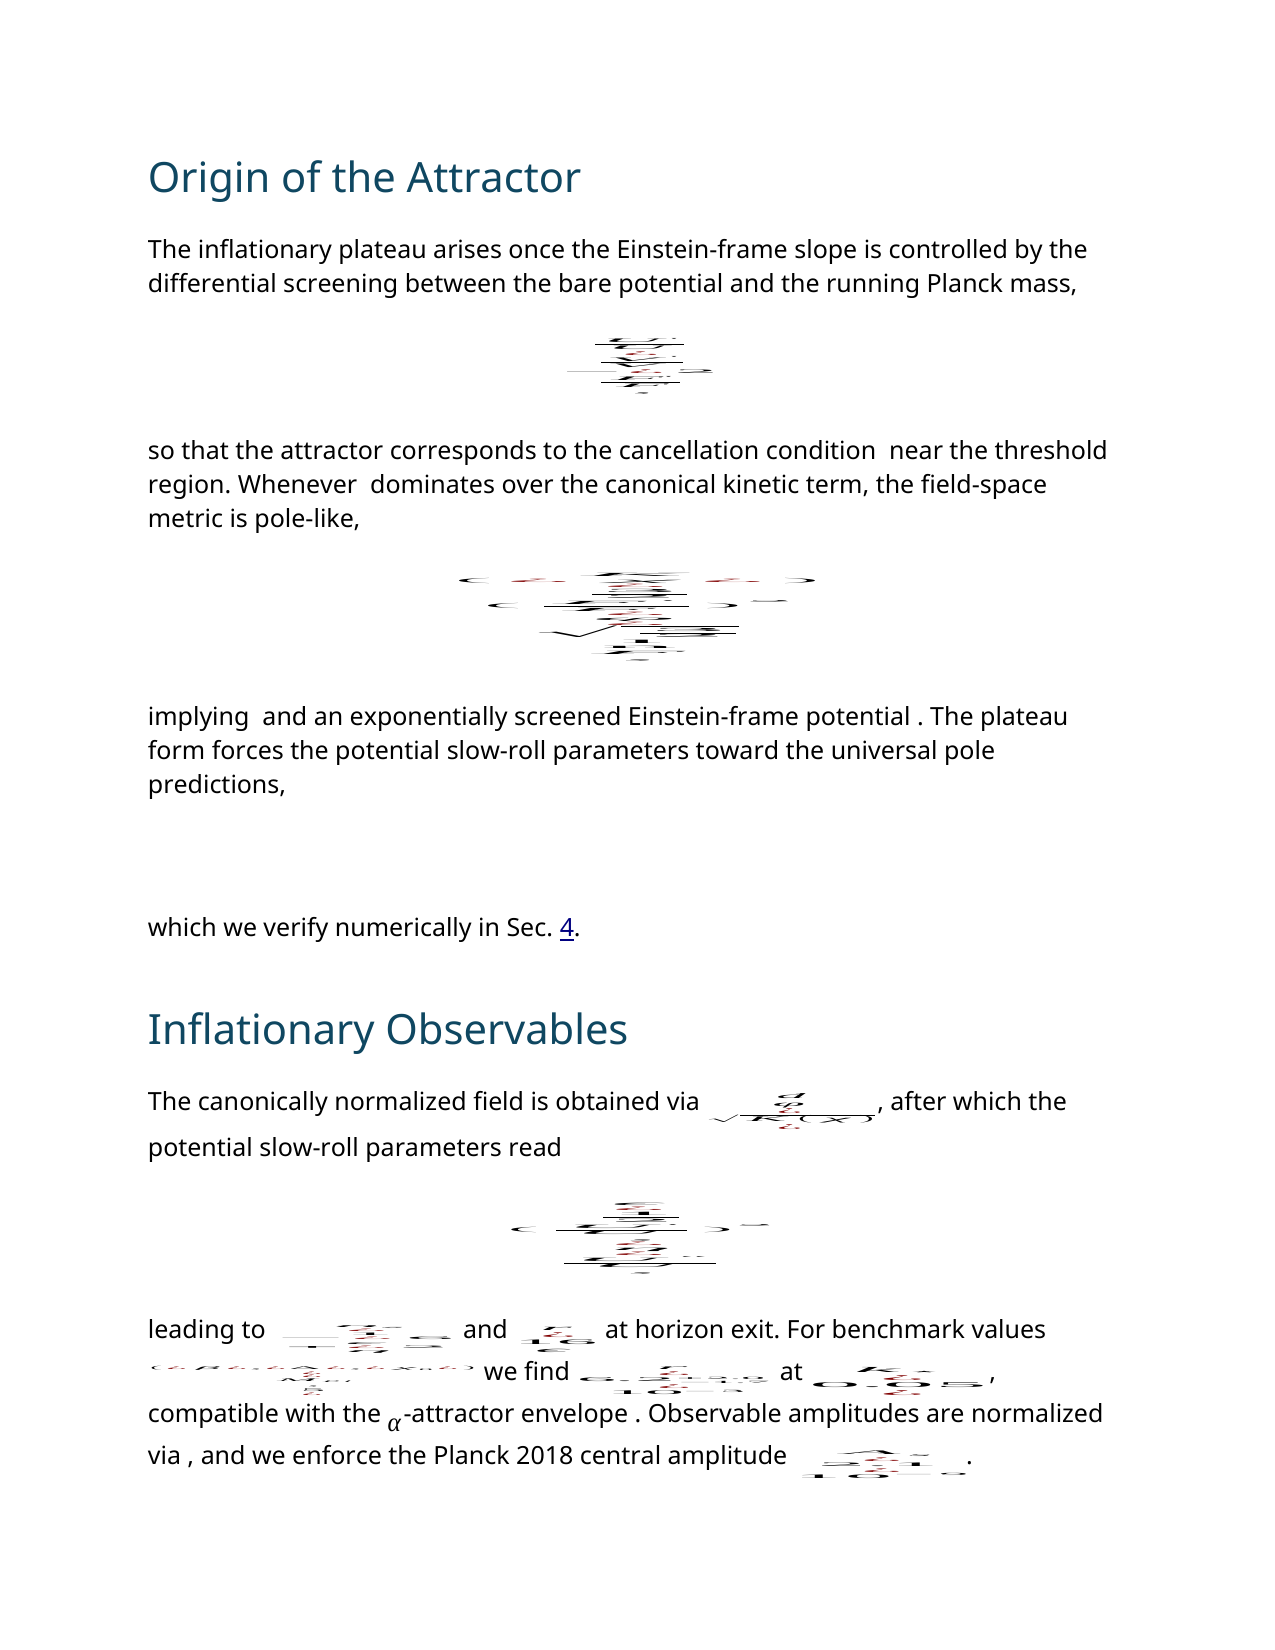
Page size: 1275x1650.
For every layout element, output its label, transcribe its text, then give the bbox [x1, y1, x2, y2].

text leading to and at horizon exit. For benchmark values we find at , compatible with the -attractor envelope . Observable amplitudes are normalized via , and we enforce the Planck 2018 central amplitude . [148, 1312, 1127, 1479]
text The canonically normalized field is obtained via , after which the potential slow-roll parameters read [148, 1084, 1127, 1164]
subtitle Inflationary Observables [148, 1000, 1127, 1057]
text so that the attractor corresponds to the cancellation condition near the threshold region. Whenever dominates over the canonical kinetic term, the field-space metric is pole-like, [148, 432, 1127, 534]
text which we verify numerically in Sec. 4. [148, 910, 1127, 944]
text implying and an exponentially screened Einstein-frame potential . The plateau form forces the potential slow-roll parameters toward the universal pole predictions, [148, 699, 1127, 801]
text The inflationary plateau arises once the Einstein-frame slope is controlled by the differential screening between the bare potential and the running Planck mass, [148, 231, 1127, 299]
subtitle Origin of the Attractor [148, 148, 1127, 204]
